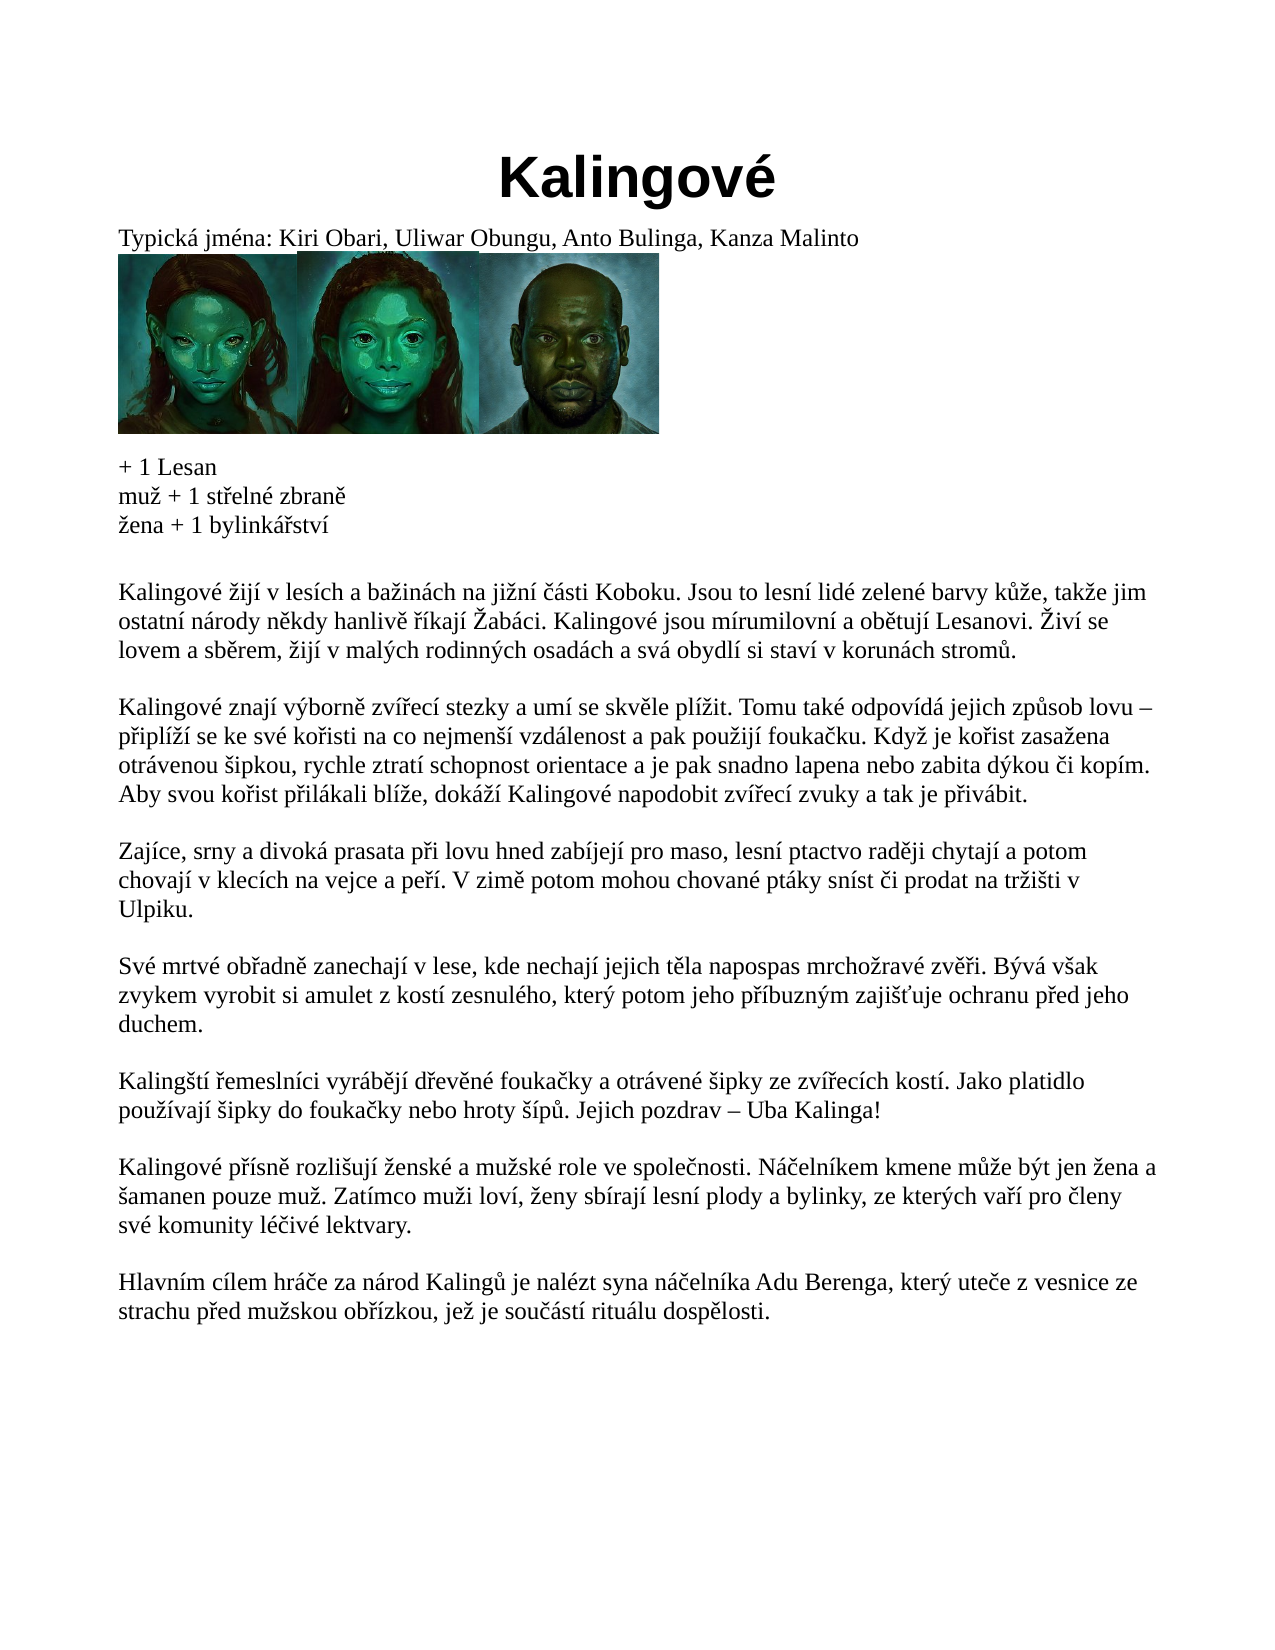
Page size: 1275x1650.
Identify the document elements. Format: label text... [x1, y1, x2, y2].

text Své mrtvé obřadně zanechají v lese, kde nechají jejich těla napospas mrchožravé zvěři. Bývá však zvykem vyrobit si amulet z kostí zesnulého, který potom jeho příbuzným zajišťuje ochranu před jeho duchem. [118, 951, 1157, 1037]
text + 1 Lesan [118, 452, 1157, 481]
text Zajíce, srny a divoká prasata při lovu hned zabíjejí pro maso, lesní ptactvo raději chytají a potom chovají v klecích na vejce a peří. V zimě potom mohou chované ptáky sníst či prodat na tržišti v Ulpiku. [118, 836, 1157, 922]
picture [118, 251, 660, 434]
text Kalingové přísně rozlišují ženské a mužské role ve společnosti. Náčelníkem kmene může být jen žena a šamanen pouze muž. Zatímco muži loví, ženy sbírají lesní plody a bylinky, ze kterých vaří pro členy své komunity léčivé lektvary. [118, 1152, 1157, 1239]
text Kalingové žijí v lesích a bažinách na jižní části Koboku. Jsou to lesní lidé zelené barvy kůže, takže jim ostatní národy někdy hanlivě říkají Žabáci. Kalingové jsou mírumilovní a obětují Lesanovi. Živí se lovem a sběrem, žijí v malých rodinných osadách a svá obydlí si staví v korunách stromů. [118, 577, 1157, 664]
text muž + 1 střelné zbraně [118, 481, 1157, 510]
text Kalingové znají výborně zvířecí stezky a umí se skvěle plížit. Tomu také odpovídá jejich způsob lovu – připlíží se ke své kořisti na co nejmenší vzdálenost a pak použijí foukačku. Když je kořist zasažena otrávenou šipkou, rychle ztratí schopnost orientace a je pak snadno lapena nebo zabita dýkou či kopím. Aby svou kořist přilákali blíže, dokáží Kalingové napodobit zvířecí zvuky a tak je přivábit. [118, 692, 1157, 807]
title Kalingové [118, 143, 1157, 210]
text žena + 1 bylinkářství [118, 510, 1157, 539]
text Kalingští řemeslníci vyrábějí dřevěné foukačky a otrávené šipky ze zvířecích kostí. Jako platidlo používají šipky do foukačky nebo hroty šípů. Jejich pozdrav – Uba Kalinga! [118, 1066, 1157, 1124]
text Typická jména: Kiri Obari, Uliwar Obungu, Anto Bulinga, Kanza Malinto [118, 223, 1157, 251]
text Hlavním cílem hráče za národ Kalingů je nalézt syna náčelníka Adu Berenga, který uteče z vesnice ze strachu před mužskou obřízkou, jež je součástí rituálu dospělosti. [118, 1267, 1157, 1325]
